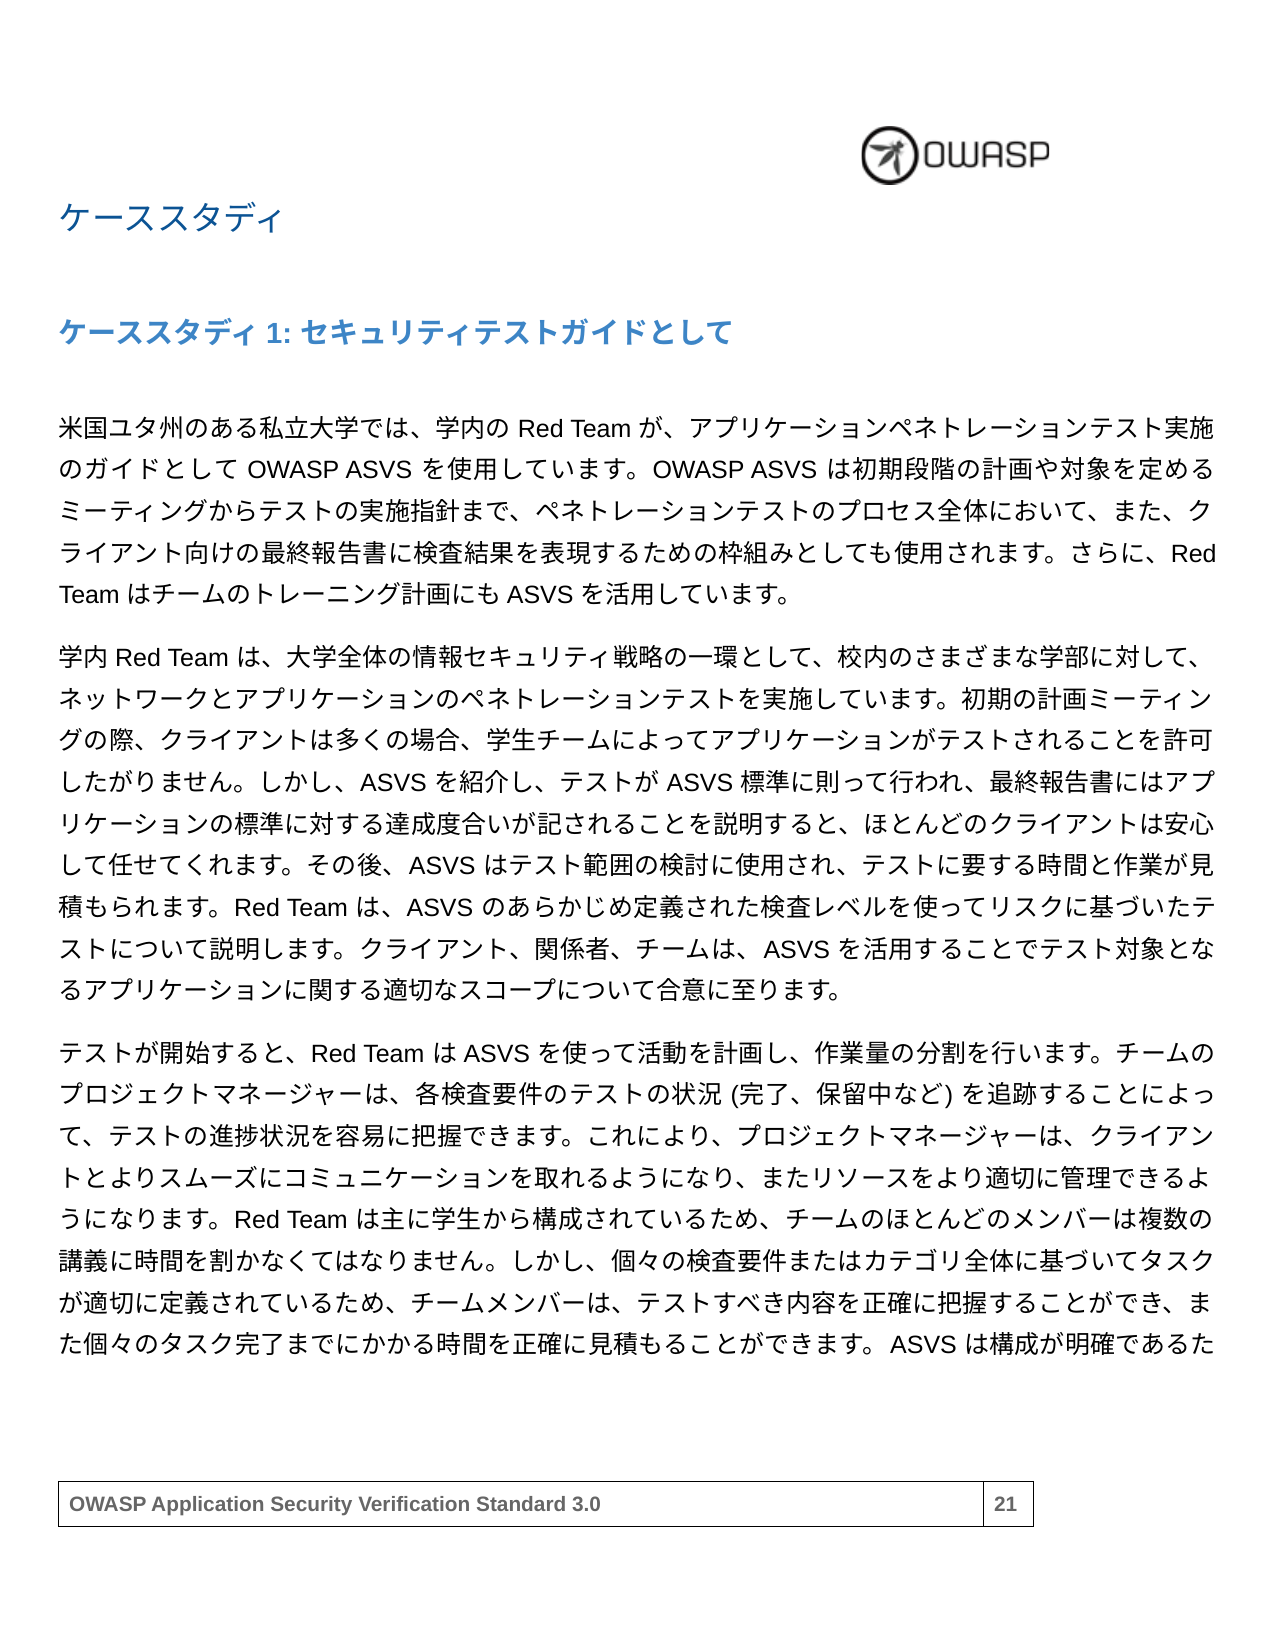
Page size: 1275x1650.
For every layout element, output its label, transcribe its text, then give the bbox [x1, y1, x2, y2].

text 米国ユタ州のある私立大学では、学内の Red Team が、アプリケーションペネトレーションテスト実施のガイドとして OWASP ASVS を使用しています。OWASP ASVS は初期段階の計画や対象を定めるミーティングからテストの実施指針まで、ペネトレーションテストのプロセス全体において、また、クライアント向けの最終報告書に検査結果を表現するための枠組みとしても使用されます。さらに、Red Team はチームのトレーニング計画にも ASVS を活用しています。 [58, 408, 1216, 611]
text テストが開始すると、Red Team は ASVS を使って活動を計画し、作業量の分割を行います。チームのプロジェクトマネージャーは、各検査要件のテストの状況 (完了、保留中など) を追跡することによって、テストの進捗状況を容易に把握できます。これにより、プロジェクトマネージャーは、クライアントとよりスムーズにコミュニケーションを取れるようになり、またリソースをより適切に管理できるようになります。Red Team は主に学生から構成されているため、チームのほとんどのメンバーは複数の講義に時間を割かなくてはなりません。しかし、個々の検査要件またはカテゴリ全体に基づいてタスクが適切に定義されているため、チームメンバーは、テストすべき内容を正確に把握することができ、また個々のタスク完了までにかかる時間を正確に見積もることができます。ASVS は構成が明確であるた [58, 1033, 1216, 1361]
picture [861, 126, 1050, 185]
subtitle ケーススタディ [58, 183, 1216, 240]
subtitle ケーススタディ 1: セキュリティテストガイドとして [58, 310, 1216, 352]
text 学内 Red Team は、大学全体の情報セキュリティ戦略の一環として、校内のさまざまな学部に対して、ネットワークとアプリケーションのペネトレーションテストを実施しています。初期の計画ミーティングの際、クライアントは多くの場合、学生チームによってアプリケーションがテストされることを許可したがりません。しかし、ASVS を紹介し、テストが ASVS 標準に則って行われ、最終報告書にはアプリケーションの標準に対する達成度合いが記されることを説明すると、ほとんどのクライアントは安心して任せてくれます。その後、ASVS はテスト範囲の検討に使用され、テストに要する時間と作業が見積もられます。Red Team は、ASVS のあらかじめ定義された検査レベルを使ってリスクに基づいたテストについて説明します。クライアント、関係者、チームは、ASVS を活用することでテスト対象となるアプリケーションに関する適切なスコープについて合意に至ります。 [58, 637, 1216, 1007]
